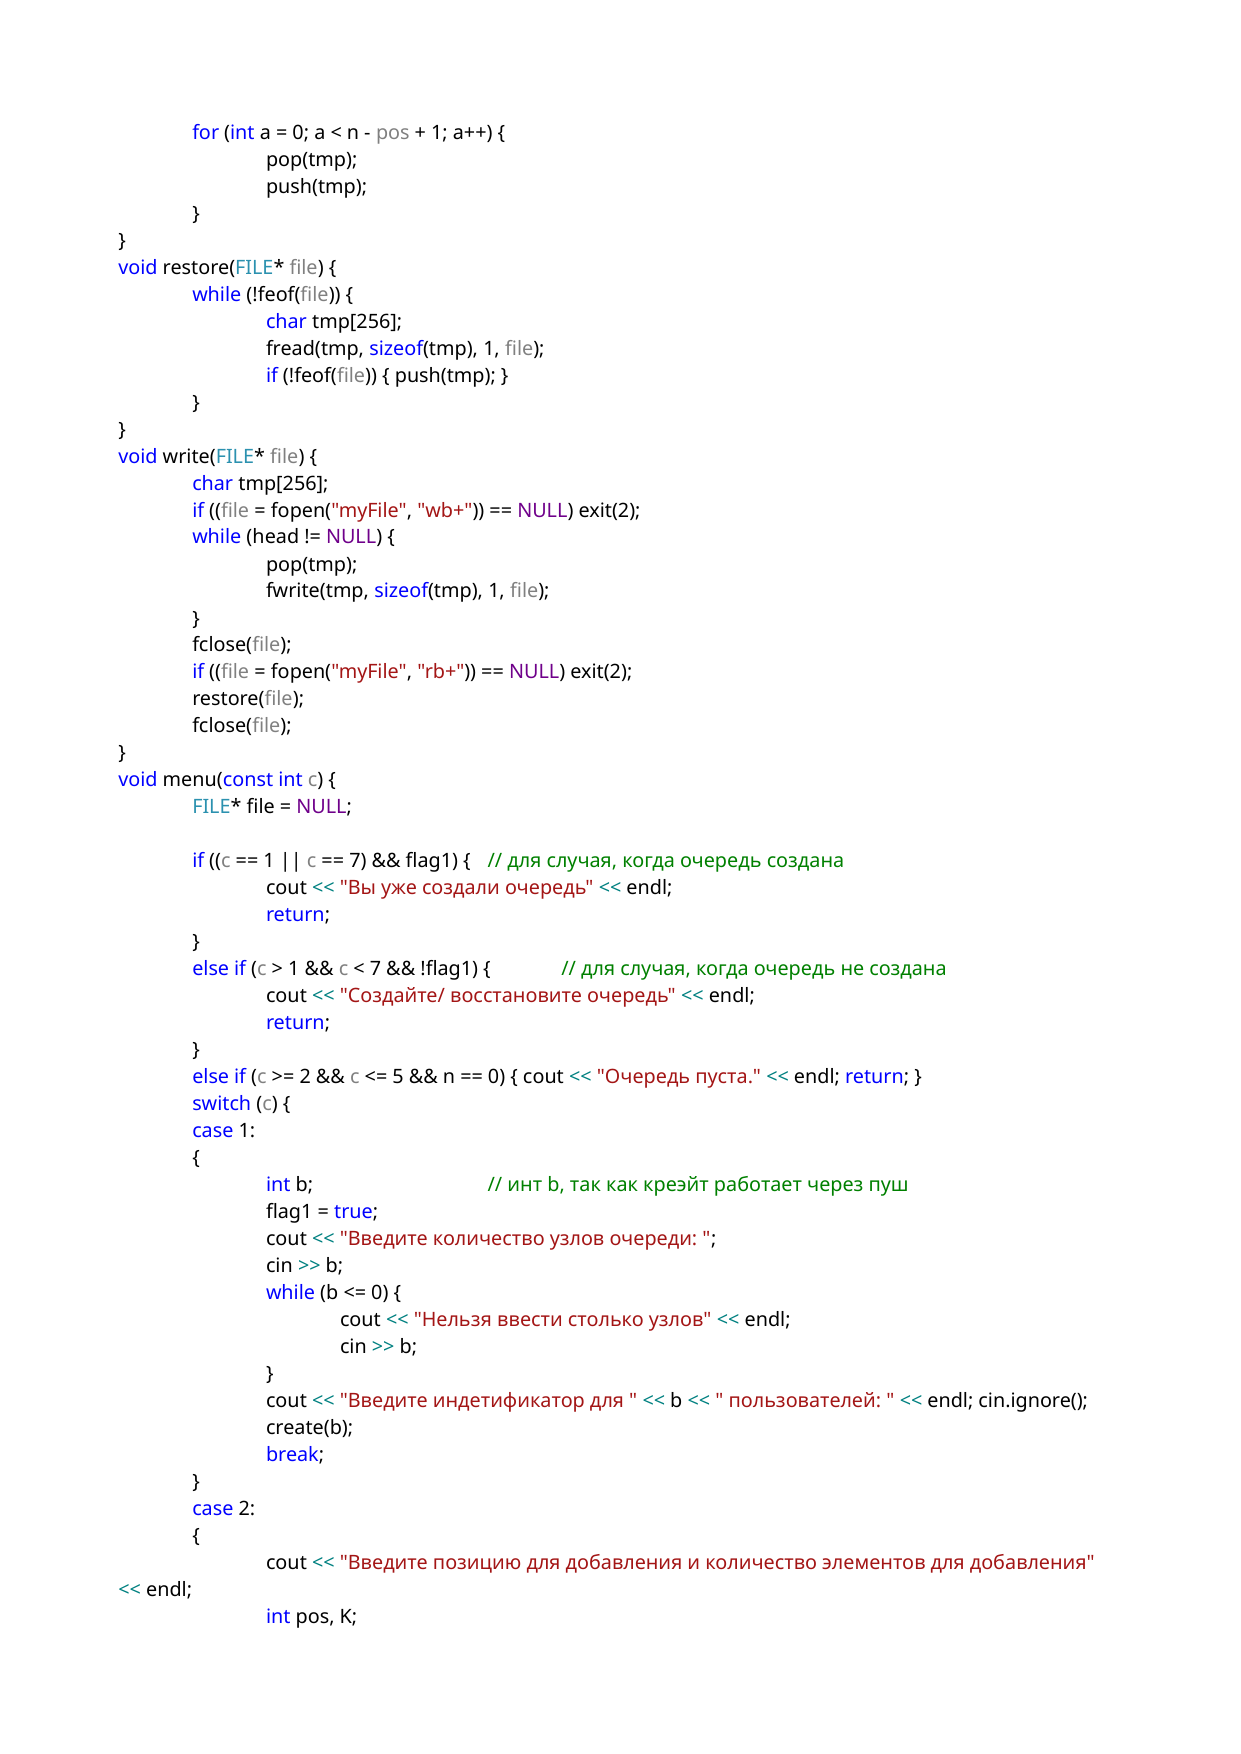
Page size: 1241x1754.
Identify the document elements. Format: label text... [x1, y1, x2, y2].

text return; [118, 1008, 1122, 1035]
text FILE* file = NULL; [118, 793, 1122, 819]
text void write(FILE* file) { [118, 442, 1122, 469]
text int b; // инт b, так как креэйт работает через пуш [118, 1170, 1122, 1197]
text switch (c) { [118, 1089, 1122, 1116]
text } [118, 388, 1122, 415]
text void menu(const int c) { [118, 766, 1122, 793]
text } [118, 226, 1122, 253]
text if ((file = fopen("myFile", "rb+")) == NULL) exit(2); [118, 658, 1122, 685]
text int pos, K; [118, 1602, 1122, 1629]
text push(tmp); [118, 172, 1122, 199]
text } [118, 1467, 1122, 1494]
text } [118, 1359, 1122, 1386]
text cout << "Введите индетификатор для " << b << " пользователей: " << endl; cin.ignore(); [118, 1386, 1122, 1413]
text char tmp[256]; [118, 469, 1122, 496]
text else if (c >= 2 && c <= 5 && n == 0) { cout << "Очередь пуста." << endl; return; } [118, 1062, 1122, 1089]
text case 1: [118, 1116, 1122, 1143]
text } [118, 415, 1122, 442]
text cout << "Нельзя ввести столько узлов" << endl; [118, 1305, 1122, 1332]
text fclose(file); [118, 631, 1122, 658]
text } [118, 604, 1122, 631]
text char tmp[256]; [118, 307, 1122, 334]
text case 2: [118, 1494, 1122, 1521]
text while (!feof(file)) { [118, 280, 1122, 307]
text cin >> b; [118, 1251, 1122, 1278]
text { [118, 1143, 1122, 1170]
text restore(file); [118, 685, 1122, 712]
text flag1 = true; [118, 1197, 1122, 1224]
text pop(tmp); [118, 145, 1122, 172]
text while (b <= 0) { [118, 1278, 1122, 1305]
text cout << "Создайте/ восстановите очередь" << endl; [118, 981, 1122, 1008]
text create(b); [118, 1413, 1122, 1440]
text fclose(file); [118, 712, 1122, 739]
text void restore(FILE* file) { [118, 253, 1122, 280]
text cin >> b; [118, 1332, 1122, 1359]
text } [118, 739, 1122, 766]
text return; [118, 901, 1122, 927]
text } [118, 199, 1122, 226]
text } [118, 927, 1122, 954]
text } [118, 1035, 1122, 1062]
text cout << "Введите количество узлов очереди: "; [118, 1224, 1122, 1251]
text if ((file = fopen("myFile", "wb+")) == NULL) exit(2); [118, 496, 1122, 523]
text pop(tmp); [118, 550, 1122, 577]
text cout << "Вы уже создали очередь" << endl; [118, 873, 1122, 901]
text fwrite(tmp, sizeof(tmp), 1, file); [118, 577, 1122, 604]
text { [118, 1521, 1122, 1548]
text cout << "Введите позицию для добавления и количество элементов для добавления" << endl; [118, 1548, 1122, 1602]
text if (!feof(file)) { push(tmp); } [118, 361, 1122, 388]
text for (int a = 0; a < n - pos + 1; a++) { [118, 118, 1122, 145]
text fread(tmp, sizeof(tmp), 1, file); [118, 334, 1122, 361]
text else if (c > 1 && c < 7 && !flag1) { // для случая, когда очередь не создана [118, 954, 1122, 981]
text break; [118, 1440, 1122, 1467]
text if ((c == 1 || c == 7) && flag1) { // для случая, когда очередь создана [118, 847, 1122, 873]
text while (head != NULL) { [118, 523, 1122, 550]
